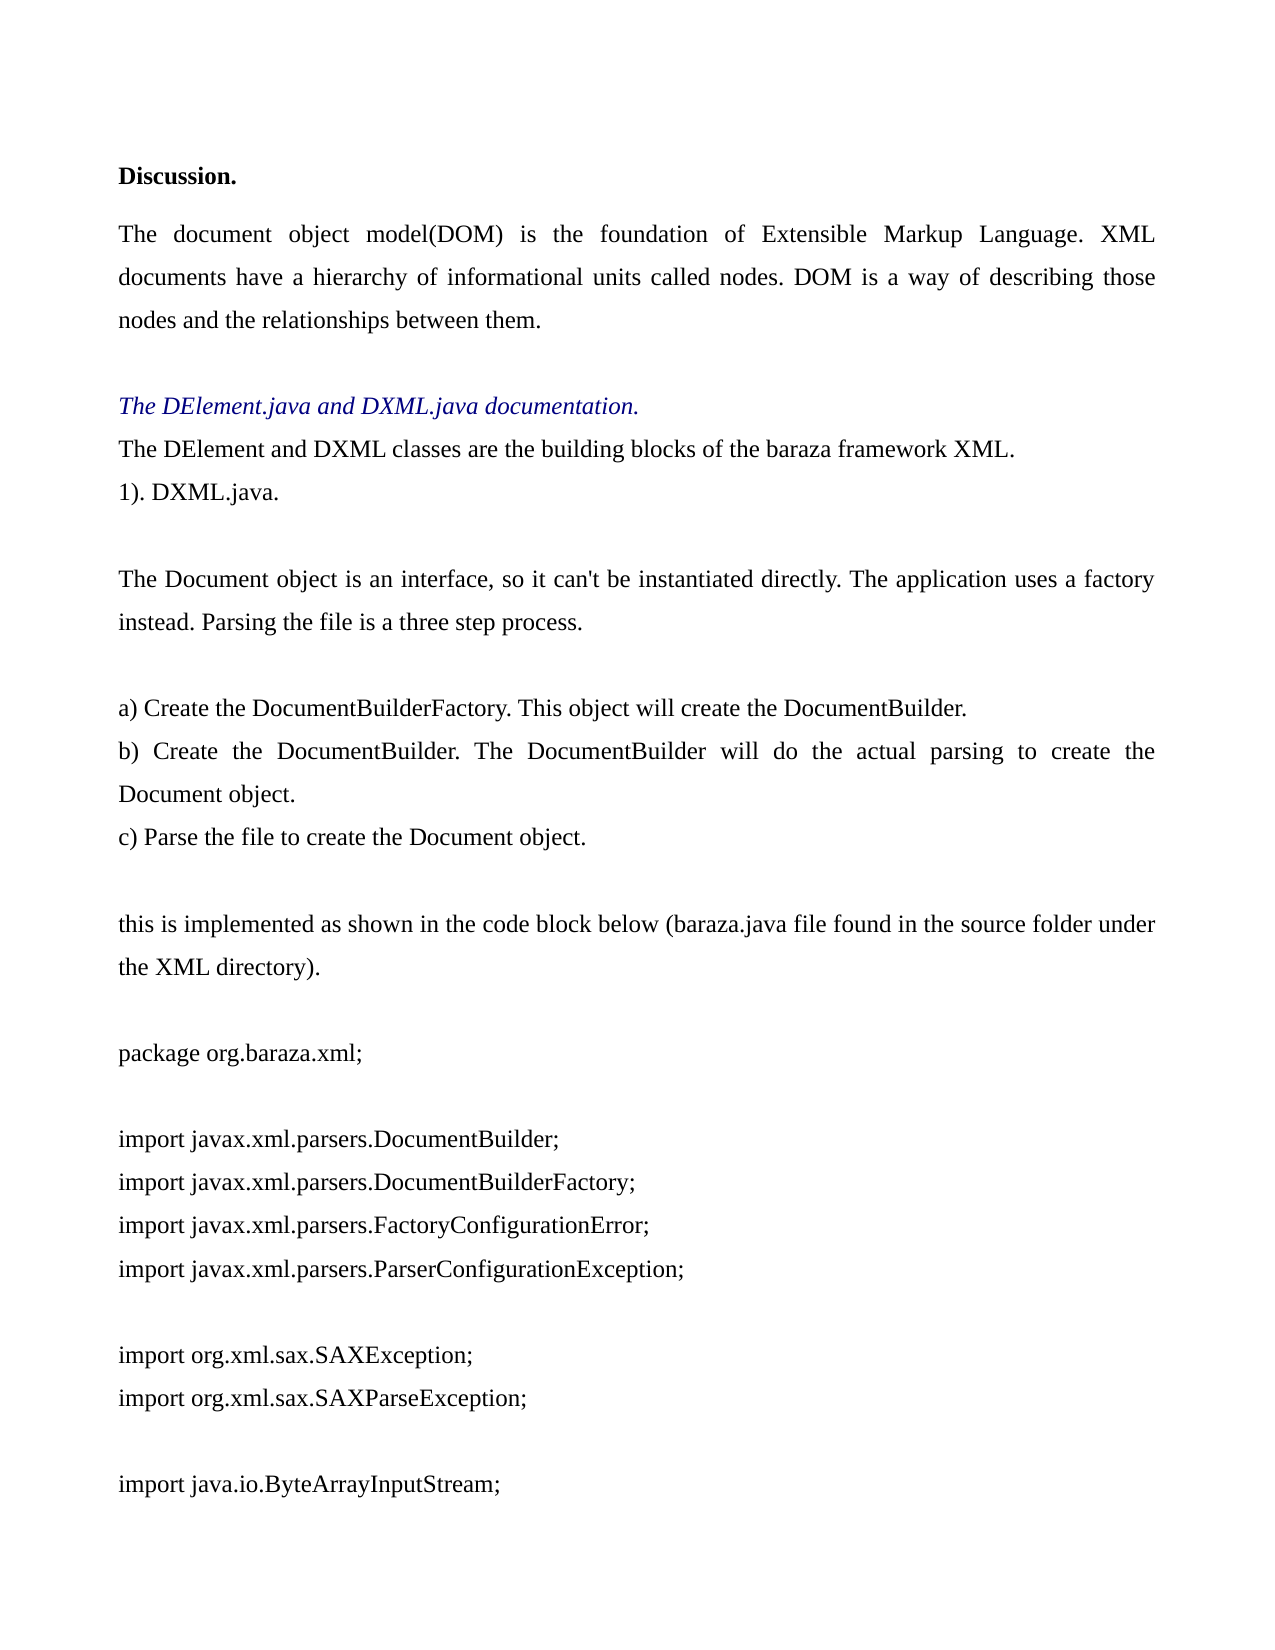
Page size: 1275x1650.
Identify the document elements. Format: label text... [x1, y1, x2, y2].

text import javax.xml.parsers.ParserConfigurationException; [118, 1254, 1157, 1282]
text 1). DXML.java. [118, 477, 1157, 506]
text The document object model(DOM) is the foundation of Extensible Markup Language. XML documents have a hierarchy of informational units called nodes. DOM is a way of describing those nodes and the relationships between them. [118, 219, 1157, 334]
text import javax.xml.parsers.DocumentBuilderFactory; [118, 1167, 1157, 1196]
text import javax.xml.parsers.FactoryConfigurationError; [118, 1211, 1157, 1239]
text import javax.xml.parsers.DocumentBuilder; [118, 1124, 1157, 1153]
text b) Create the DocumentBuilder. The DocumentBuilder will do the actual parsing to create the Document object. [118, 736, 1157, 808]
text import org.xml.sax.SAXException; [118, 1340, 1157, 1369]
text this is implemented as shown in the code block below (baraza.java file found in the source folder under the XML directory). [118, 909, 1157, 981]
text Discussion. [118, 161, 1157, 190]
text The DElement and DXML classes are the building blocks of the baraza framework XML. [118, 434, 1157, 463]
text The Document object is an interface, so it can't be instantiated directly. The application uses a factory instead. Parsing the file is a three step process. [118, 564, 1157, 636]
text The DElement.java and DXML.java documentation. [118, 391, 1157, 420]
text c) Parse the file to create the Document object. [118, 822, 1157, 851]
text import org.xml.sax.SAXParseException; [118, 1383, 1157, 1412]
text package org.baraza.xml; [118, 1038, 1157, 1067]
text a) Create the DocumentBuilderFactory. This object will create the DocumentBuilder. [118, 693, 1157, 722]
text import java.io.ByteArrayInputStream; [118, 1469, 1157, 1498]
